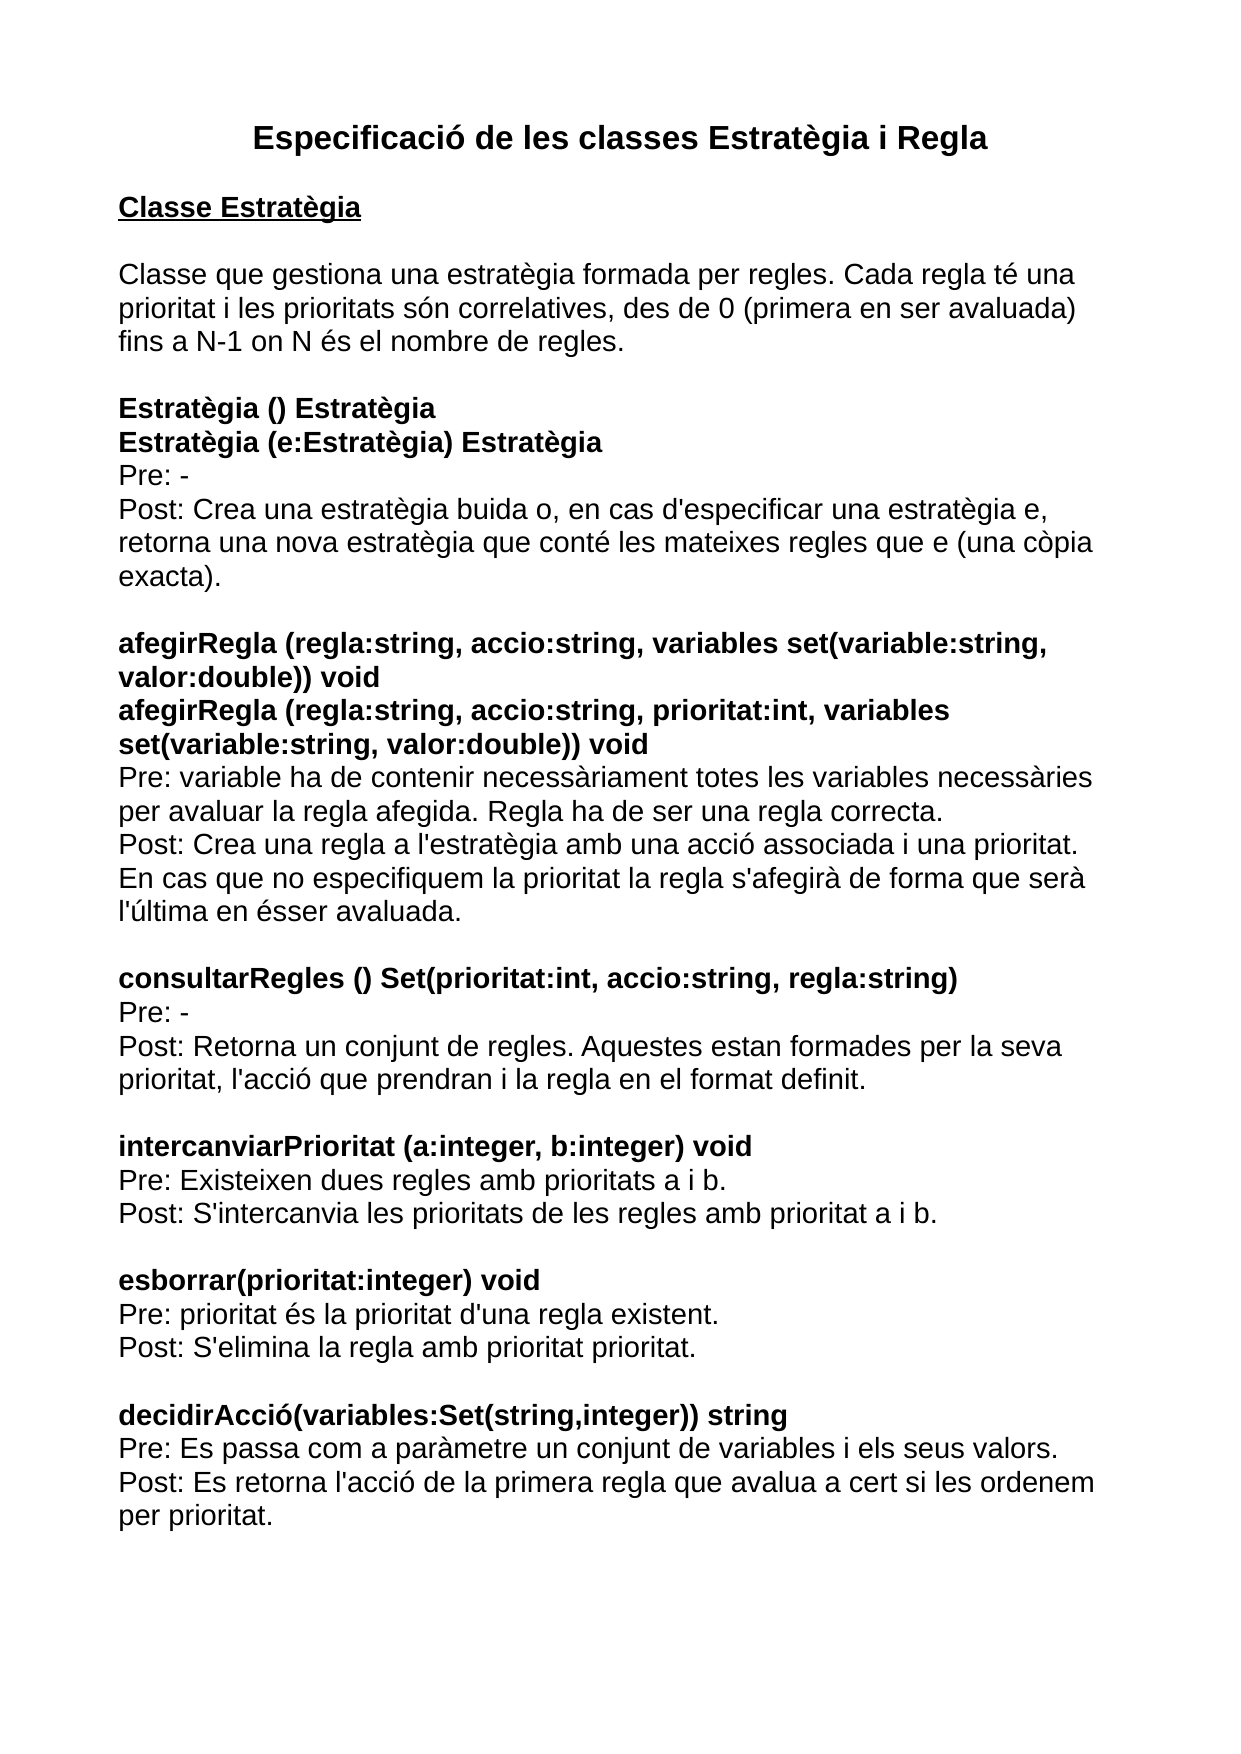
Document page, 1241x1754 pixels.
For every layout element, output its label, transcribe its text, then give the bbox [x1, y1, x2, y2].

text Estratègia (e:Estratègia) Estratègia [118, 425, 1122, 458]
text Estratègia () Estratègia [118, 391, 1122, 425]
text Post: Retorna un conjunt de regles. Aquestes estan formades per la seva prioritat, l'acció que prendran i la regla en el format definit. [118, 1029, 1122, 1096]
text Pre: - [118, 995, 1122, 1029]
text consultarRegles () Set(prioritat:int, accio:string, regla:string) [118, 962, 1122, 995]
text Post: S'intercanvia les prioritats de les regles amb prioritat a i b. [118, 1196, 1122, 1230]
text Especificació de les classes Estratègia i Regla [118, 118, 1122, 157]
text Post: Crea una estratègia buida o, en cas d'especificar una estratègia e, retorna una nova estratègia que conté les mateixes regles que e (una còpia exacta). [118, 492, 1122, 593]
text intercanviarPrioritat (a:integer, b:integer) void [118, 1129, 1122, 1163]
text Pre: Existeixen dues regles amb prioritats a i b. [118, 1163, 1122, 1196]
text afegirRegla (regla:string, accio:string, prioritat:int, variables set(variable:string, valor:double)) void [118, 693, 1122, 760]
text Pre: prioritat és la prioritat d'una regla existent. [118, 1297, 1122, 1331]
text Post: S'elimina la regla amb prioritat prioritat. [118, 1331, 1122, 1364]
text Pre: variable ha de contenir necessàriament totes les variables necessàries per avaluar la regla afegida. Regla ha de ser una regla correcta. [118, 760, 1122, 827]
text Classe que gestiona una estratègia formada per regles. Cada regla té una prioritat i les prioritats són correlatives, des de 0 (primera en ser avaluada) fins a N-1 on N és el nombre de regles. [118, 257, 1122, 358]
text Pre: - [118, 458, 1122, 492]
text Pre: Es passa com a paràmetre un conjunt de variables i els seus valors. [118, 1431, 1122, 1465]
text Post: Es retorna l'acció de la primera regla que avalua a cert si les ordenem per prioritat. [118, 1465, 1122, 1532]
text esborrar(prioritat:integer) void [118, 1263, 1122, 1297]
text decidirAcció(variables:Set(string,integer)) string [118, 1398, 1122, 1431]
text Classe Estratègia [118, 190, 1122, 224]
text afegirRegla (regla:string, accio:string, variables set(variable:string, valor:double)) void [118, 626, 1122, 693]
text Post: Crea una regla a l'estratègia amb una acció associada i una prioritat. En cas que no especifiquem la prioritat la regla s'afegirà de forma que serà l'última en ésser avaluada. [118, 827, 1122, 928]
